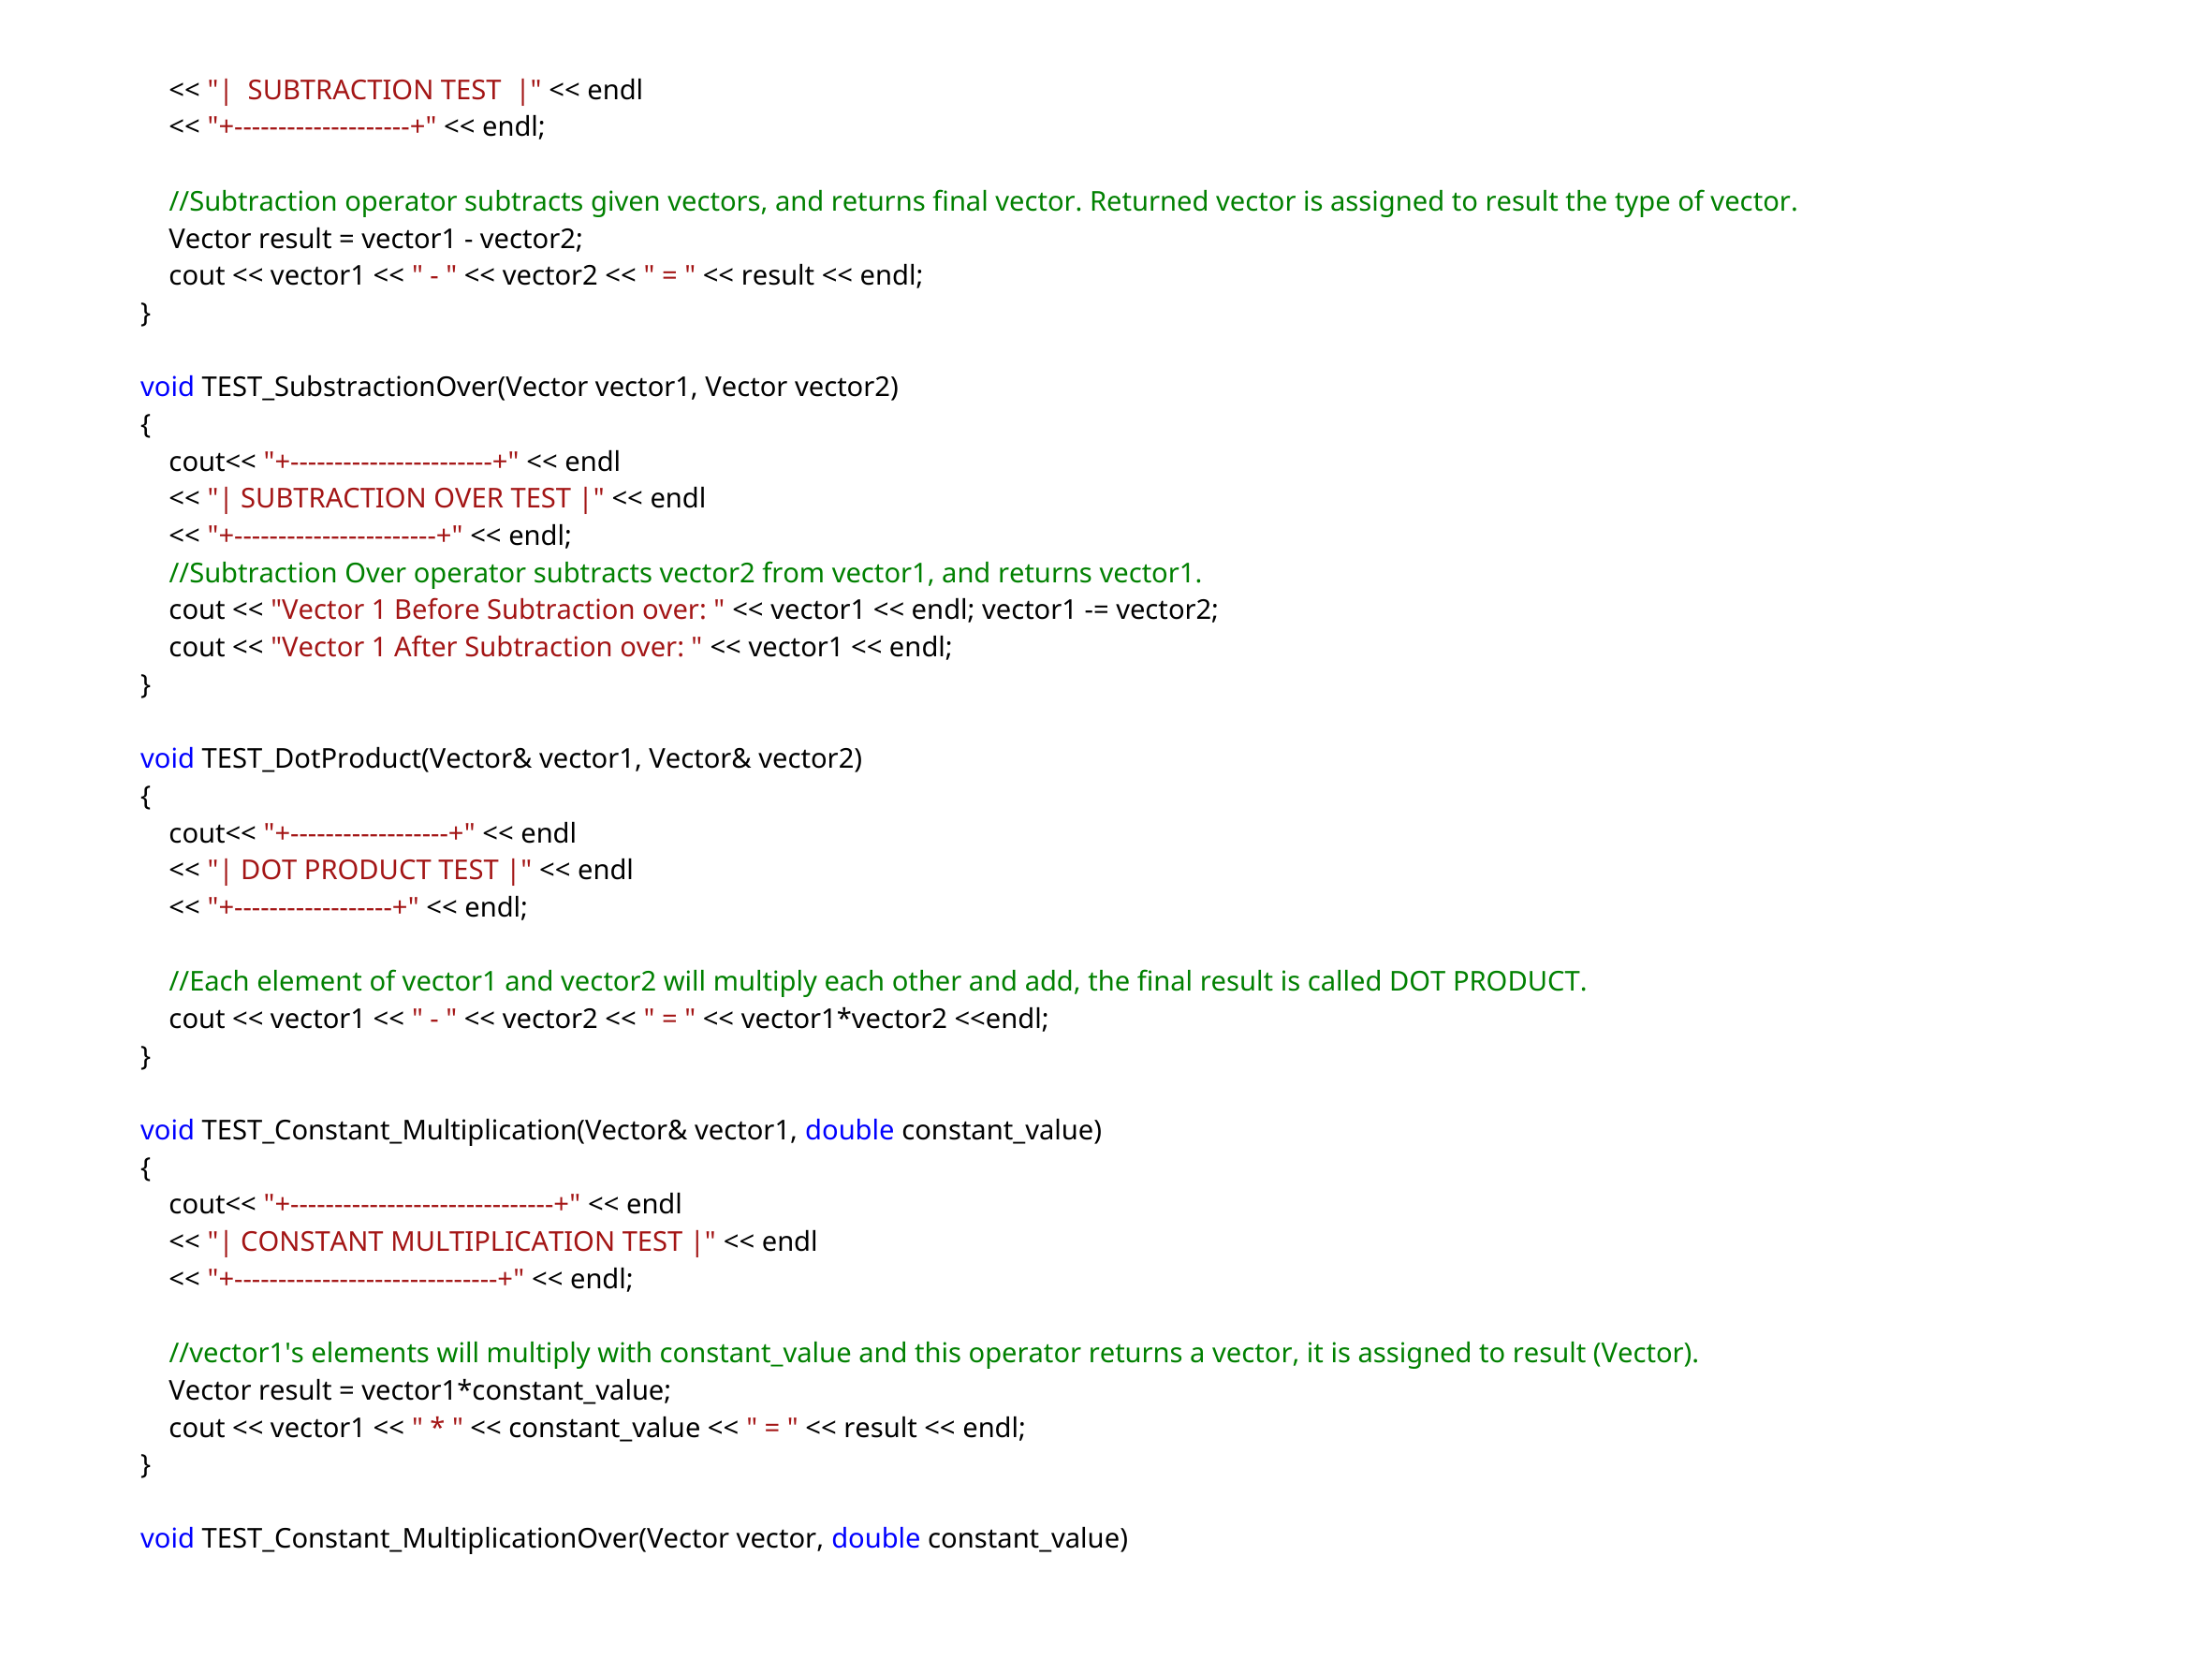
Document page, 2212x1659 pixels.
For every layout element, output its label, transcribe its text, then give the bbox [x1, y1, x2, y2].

text << "| SUBTRACTION TEST |" << endl [140, 70, 2071, 108]
text { [140, 1148, 2071, 1185]
text cout << vector1 << " - " << vector2 << " = " << vector1*vector2 <<endl; [140, 999, 2071, 1036]
text cout<< "+------------------+" << endl [140, 814, 2071, 850]
text cout << "Vector 1 Before Subtraction over: " << vector1 << endl; vector1 -= vector2; [140, 591, 2071, 627]
text << "| DOT PRODUCT TEST |" << endl [140, 850, 2071, 888]
text << "+------------------+" << endl; [140, 888, 2071, 925]
text << "| SUBTRACTION OVER TEST |" << endl [140, 479, 2071, 516]
text } [140, 1036, 2071, 1074]
text cout << "Vector 1 After Subtraction over: " << vector1 << endl; [140, 627, 2071, 665]
text cout<< "+-----------------------+" << endl [140, 442, 2071, 479]
text void TEST_Constant_Multiplication(Vector& vector1, double constant_value) [140, 1110, 2071, 1148]
text } [140, 293, 2071, 330]
text << "+-----------------------+" << endl; [140, 516, 2071, 553]
text << "+------------------------------+" << endl; [140, 1259, 2071, 1297]
text cout << vector1 << " - " << vector2 << " = " << result << endl; [140, 256, 2071, 293]
text //Subtraction Over operator subtracts vector2 from vector1, and returns vector1. [140, 553, 2071, 591]
text cout << vector1 << " * " << constant_value << " = " << result << endl; [140, 1408, 2071, 1445]
text void TEST_SubstractionOver(Vector vector1, Vector vector2) [140, 367, 2071, 404]
text Vector result = vector1*constant_value; [140, 1371, 2071, 1408]
text { [140, 776, 2071, 814]
text } [140, 665, 2071, 702]
text << "| CONSTANT MULTIPLICATION TEST |" << endl [140, 1222, 2071, 1259]
text Vector result = vector1 - vector2; [140, 219, 2071, 256]
text //Each element of vector1 and vector2 will multiply each other and add, the final result is called DOT PRODUCT. [140, 962, 2071, 999]
text } [140, 1445, 2071, 1482]
text cout<< "+------------------------------+" << endl [140, 1185, 2071, 1222]
text void TEST_Constant_MultiplicationOver(Vector vector, double constant_value) [140, 1520, 2071, 1556]
text void TEST_DotProduct(Vector& vector1, Vector& vector2) [140, 739, 2071, 776]
text //Subtraction operator subtracts given vectors, and returns final vector. Returned vector is assigned to result the type of vector. [140, 182, 2071, 219]
text << "+--------------------+" << endl; [140, 108, 2071, 144]
text //vector1's elements will multiply with constant_value and this operator returns a vector, it is assigned to result (Vector). [140, 1333, 2071, 1371]
text { [140, 404, 2071, 442]
